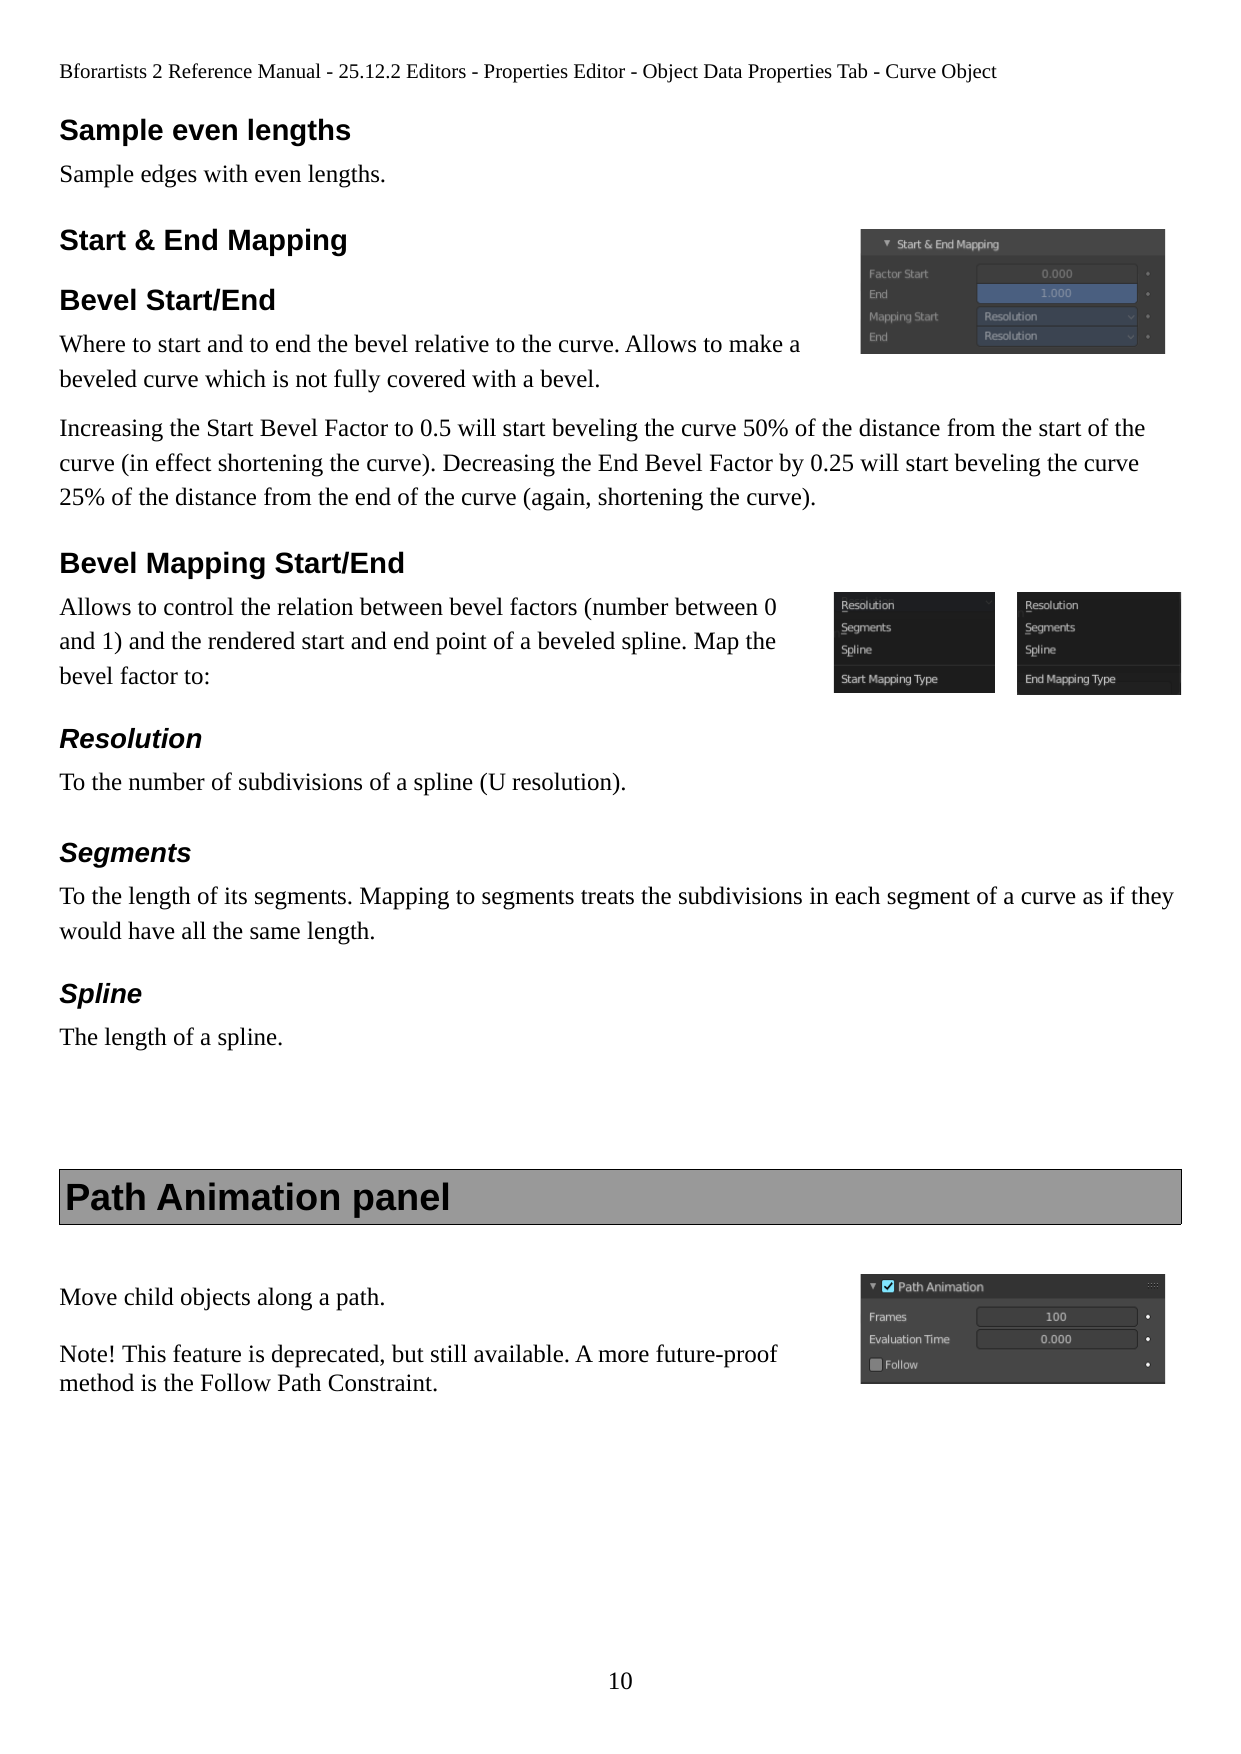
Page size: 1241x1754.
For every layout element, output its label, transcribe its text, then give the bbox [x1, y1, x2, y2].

picture [1017, 592, 1182, 695]
text Increasing the Start Bevel Factor to 0.5 will start beveling the curve 50% of the distance from the start of the curve (in effect shortening the curve). Decreasing the End Bevel Factor by 0.25 will start beveling the curve 25% of the distance from the end of the curve (again, shortening the curve). [59, 413, 1181, 511]
text Note! This feature is deprecated, but still available. A more future-proof method is the Follow Path Constraint. [59, 1339, 1181, 1397]
text To the length of its segments. Mapping to segments treats the subdivisions in each segment of a curve as if they would have all the same length. [59, 881, 1181, 944]
text Move child objects along a path. [59, 1282, 860, 1310]
text The length of a spline. [59, 1022, 1181, 1050]
subtitle Bevel Mapping Start/End [59, 546, 1181, 579]
table_header Path Animation panel [60, 1170, 1181, 1224]
subtitle Segments [59, 837, 1181, 869]
text Allows to control the relation between bevel factors (number between 0 and 1) and the rendered start and end point of a beveled spline. Map the bevel factor to: [59, 592, 833, 690]
picture [833, 592, 995, 693]
picture [860, 229, 1166, 354]
subtitle Resolution [59, 722, 1181, 754]
subtitle Sample even lengths [59, 113, 1181, 146]
picture [860, 1274, 1166, 1384]
subtitle [1166, 283, 1181, 317]
subtitle Start & End Mapping [59, 222, 1181, 256]
text Sample edges with even lengths. [59, 159, 1181, 188]
text To the number of subdivisions of a spline (U resolution). [59, 767, 1181, 796]
subtitle Spline [59, 977, 1181, 1009]
subtitle Bevel Start/End [59, 283, 860, 317]
text Where to start and to end the bevel relative to the curve. Allows to make a beveled curve which is not fully covered with a bevel. [59, 329, 1181, 393]
